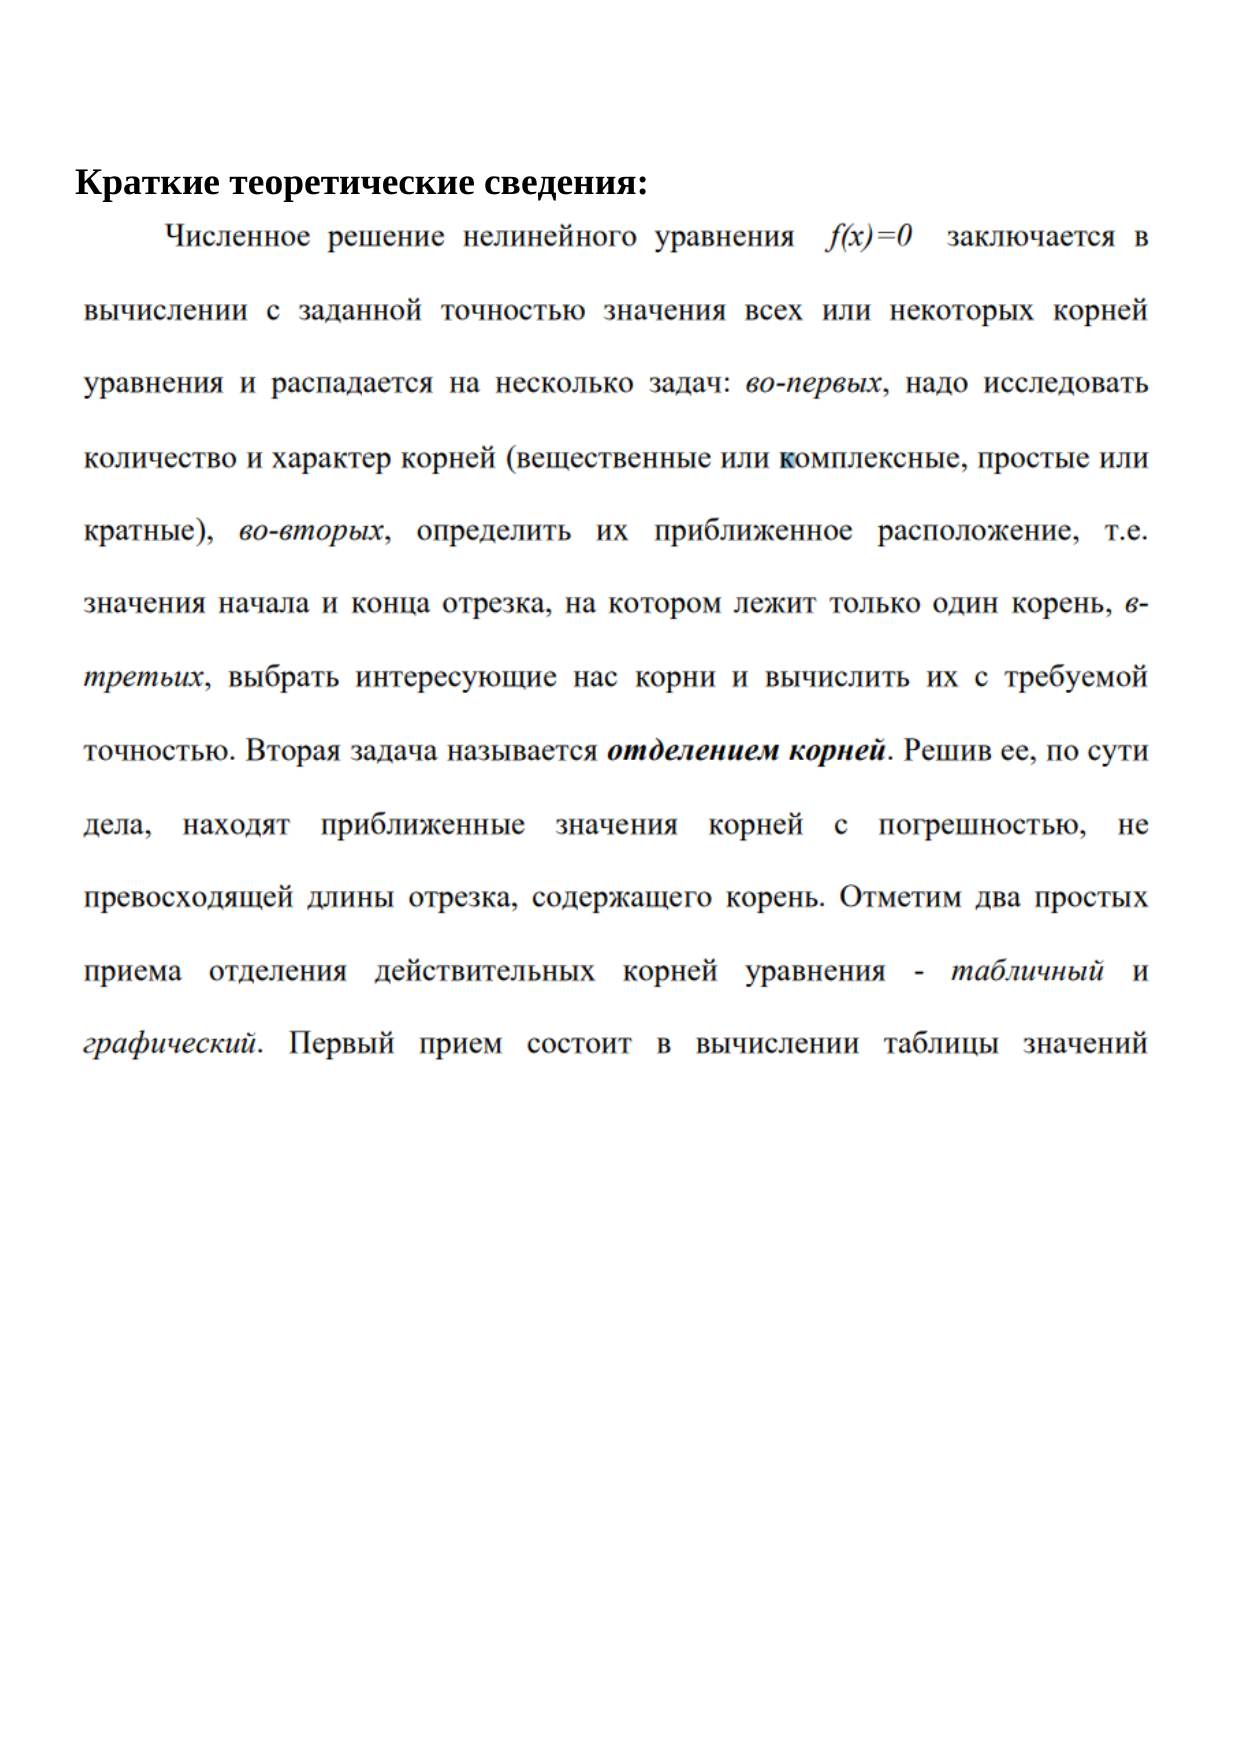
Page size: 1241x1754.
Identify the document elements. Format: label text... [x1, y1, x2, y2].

picture [75, 221, 1166, 1065]
text Краткие теоретические сведения: [75, 159, 1165, 202]
